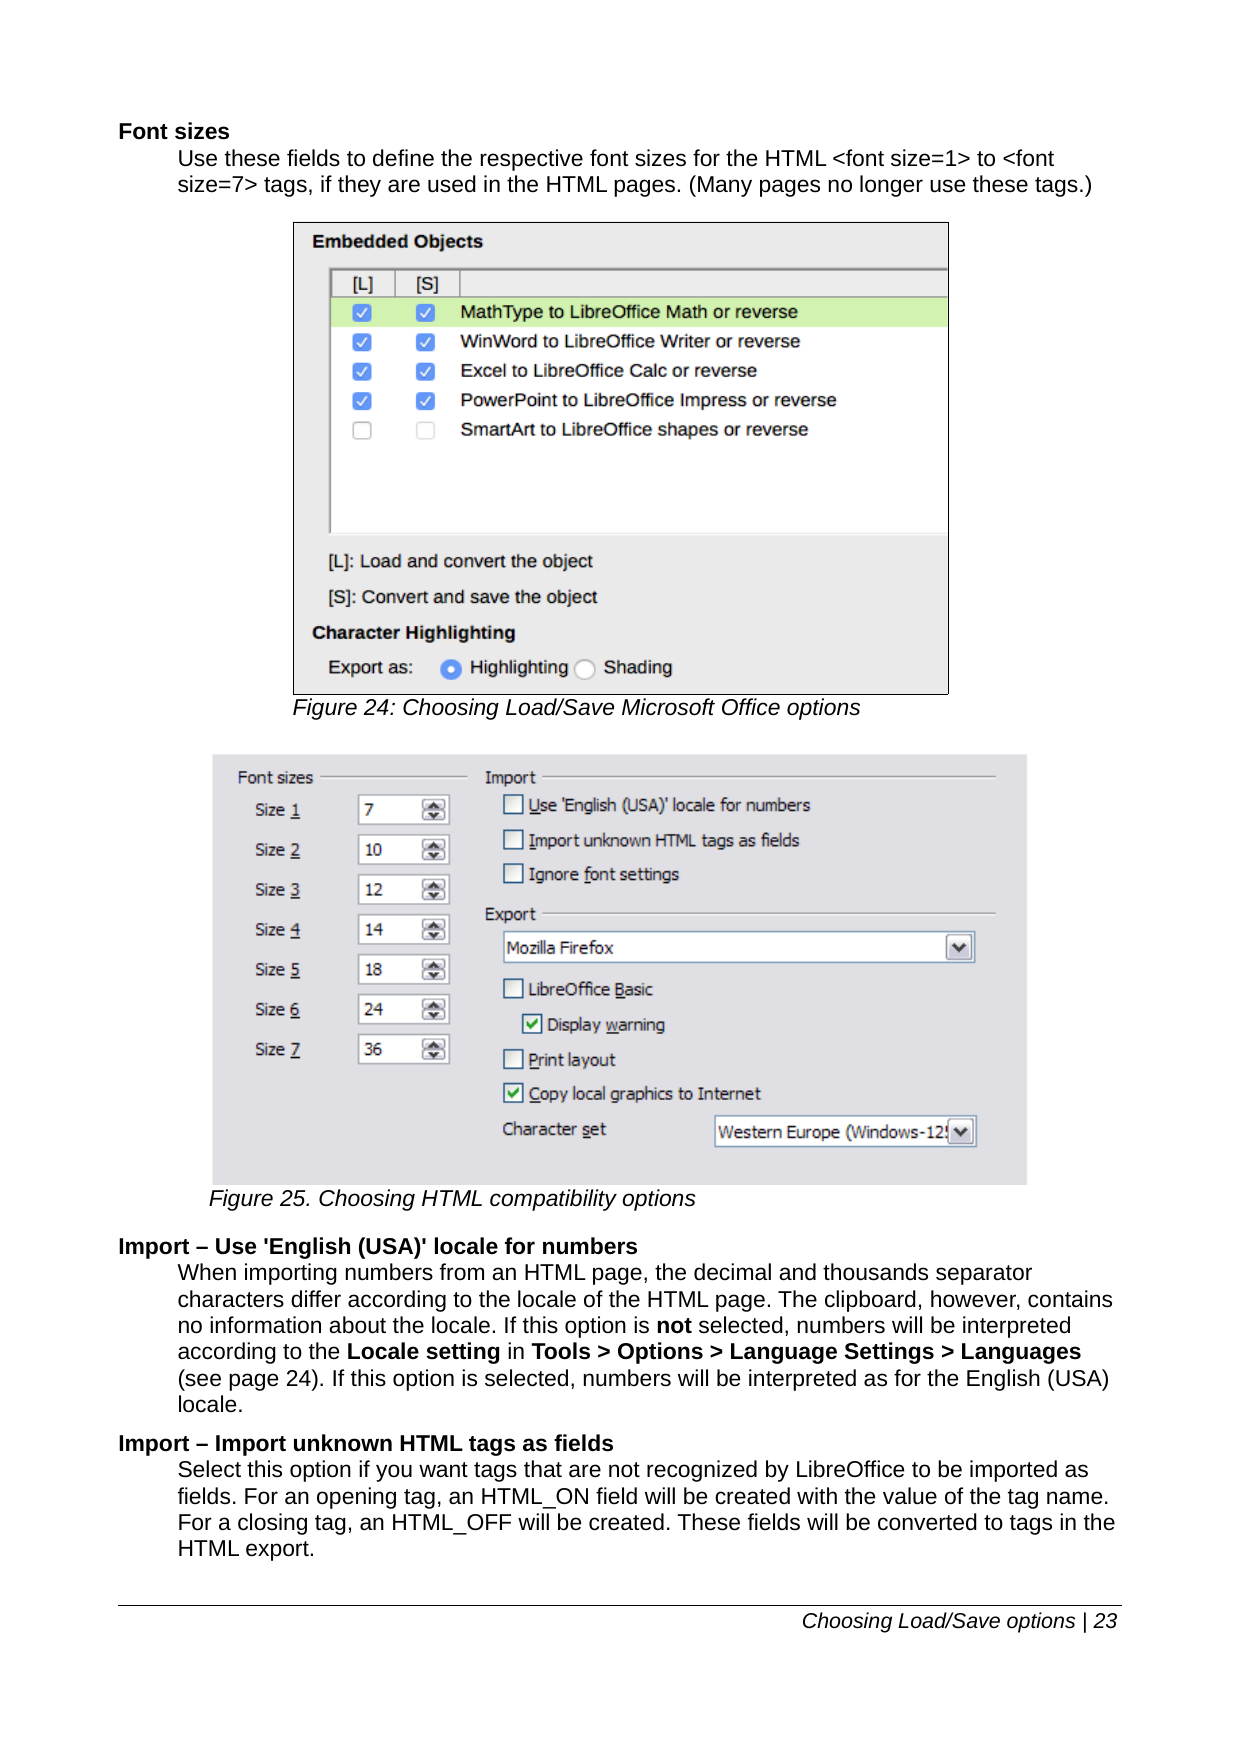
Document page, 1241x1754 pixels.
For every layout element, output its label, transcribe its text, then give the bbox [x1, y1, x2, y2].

text Select this option if you want tags that are not recognized by LibreOffice to be imported as fields. For an opening tag, an HTML_ON field will be created with the value of the tag name. For a closing tag, an HTML_OFF will be created. These fields will be converted to tags in the HTML export. [177, 1456, 1122, 1562]
text Use these fields to define the respective font sizes for the HTML <font size=1> to <font size=7> tags, if they are used in the HTML pages. (Many pages no longer use these tags.) [177, 144, 1122, 197]
text Font sizes [118, 118, 1122, 144]
picture [208, 750, 1032, 1185]
text When importing numbers from an HTML page, the decimal and thousands separator characters differ according to the locale of the HTML page. The clipboard, however, contains no information about the locale. If this option is not selected, numbers will be interpreted according to the Locale setting in Tools > Options > Language Settings > Languages (see page 24). If this option is selected, numbers will be interpreted as for the English (USA) locale. [177, 1259, 1122, 1417]
text Import – Use 'English (USA)' locale for numbers [118, 1233, 1122, 1259]
text Figure 24: Choosing Load/Save Microsoft Office options [292, 694, 948, 720]
picture [294, 223, 948, 694]
text Figure 25. Choosing HTML compatibility options [208, 1185, 1032, 1211]
text Import – Import unknown HTML tags as fields [118, 1430, 1122, 1456]
